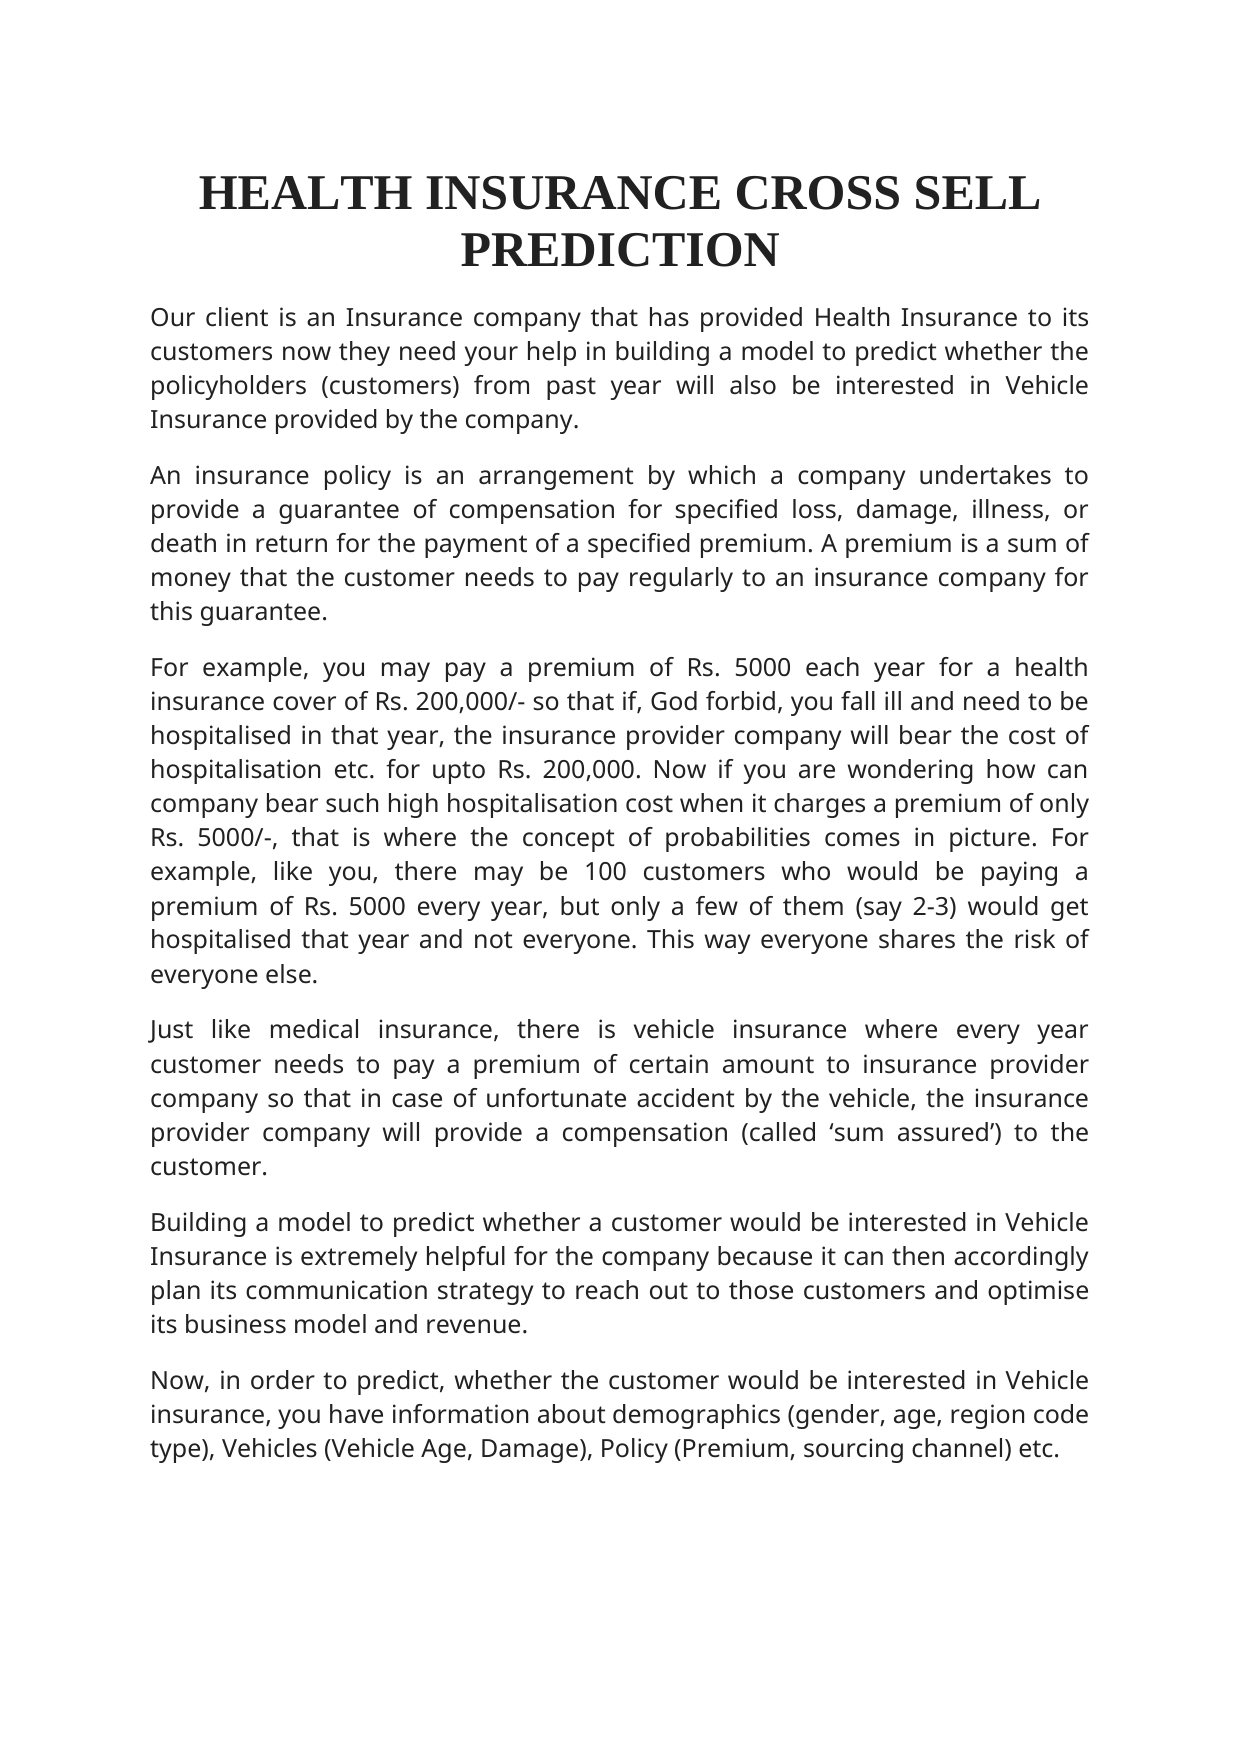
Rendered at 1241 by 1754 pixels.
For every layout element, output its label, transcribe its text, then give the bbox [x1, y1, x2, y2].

text Just like medical insurance, there is vehicle insurance where every year customer needs to pay a premium of certain amount to insurance provider company so that in case of unfortunate accident by the vehicle, the insurance provider company will provide a compensation (called ‘sum assured’) to the customer. [150, 1012, 1090, 1182]
text Building a model to predict whether a customer would be interested in Vehicle Insurance is extremely helpful for the company because it can then accordingly plan its communication strategy to reach out to those customers and optimise its business model and revenue. [150, 1204, 1090, 1341]
text For example, you may pay a premium of Rs. 5000 each year for a health insurance cover of Rs. 200,000/- so that if, God forbid, you fall ill and need to be hospitalised in that year, the insurance provider company will bear the cost of hospitalisation etc. for upto Rs. 200,000. Now if you are wondering how can company bear such high hospitalisation cost when it charges a premium of only Rs. 5000/-, that is where the concept of probabilities comes in picture. For example, like you, there may be 100 customers who would be paying a premium of Rs. 5000 every year, but only a few of them (say 2-3) would get hospitalised that year and not everyone. This way everyone shares the risk of everyone else. [150, 650, 1090, 990]
text Now, in order to predict, whether the customer would be interested in Vehicle insurance, you have information about demographics (gender, age, region code type), Vehicles (Vehicle Age, Damage), Policy (Premium, sourcing channel) etc. [150, 1362, 1090, 1465]
text Our client is an Insurance company that has provided Health Insurance to its customers now they need your help in building a model to predict whether the policyholders (customers) from past year will also be interested in Vehicle Insurance provided by the company. [150, 299, 1090, 436]
text HEALTH INSURANCE CROSS SELL PREDICTION [150, 162, 1090, 277]
text An insurance policy is an arrangement by which a company undertakes to provide a guarantee of compensation for specified loss, damage, illness, or death in return for the payment of a specified premium. A premium is a sum of money that the customer needs to pay regularly to an insurance company for this guarantee. [150, 457, 1090, 628]
